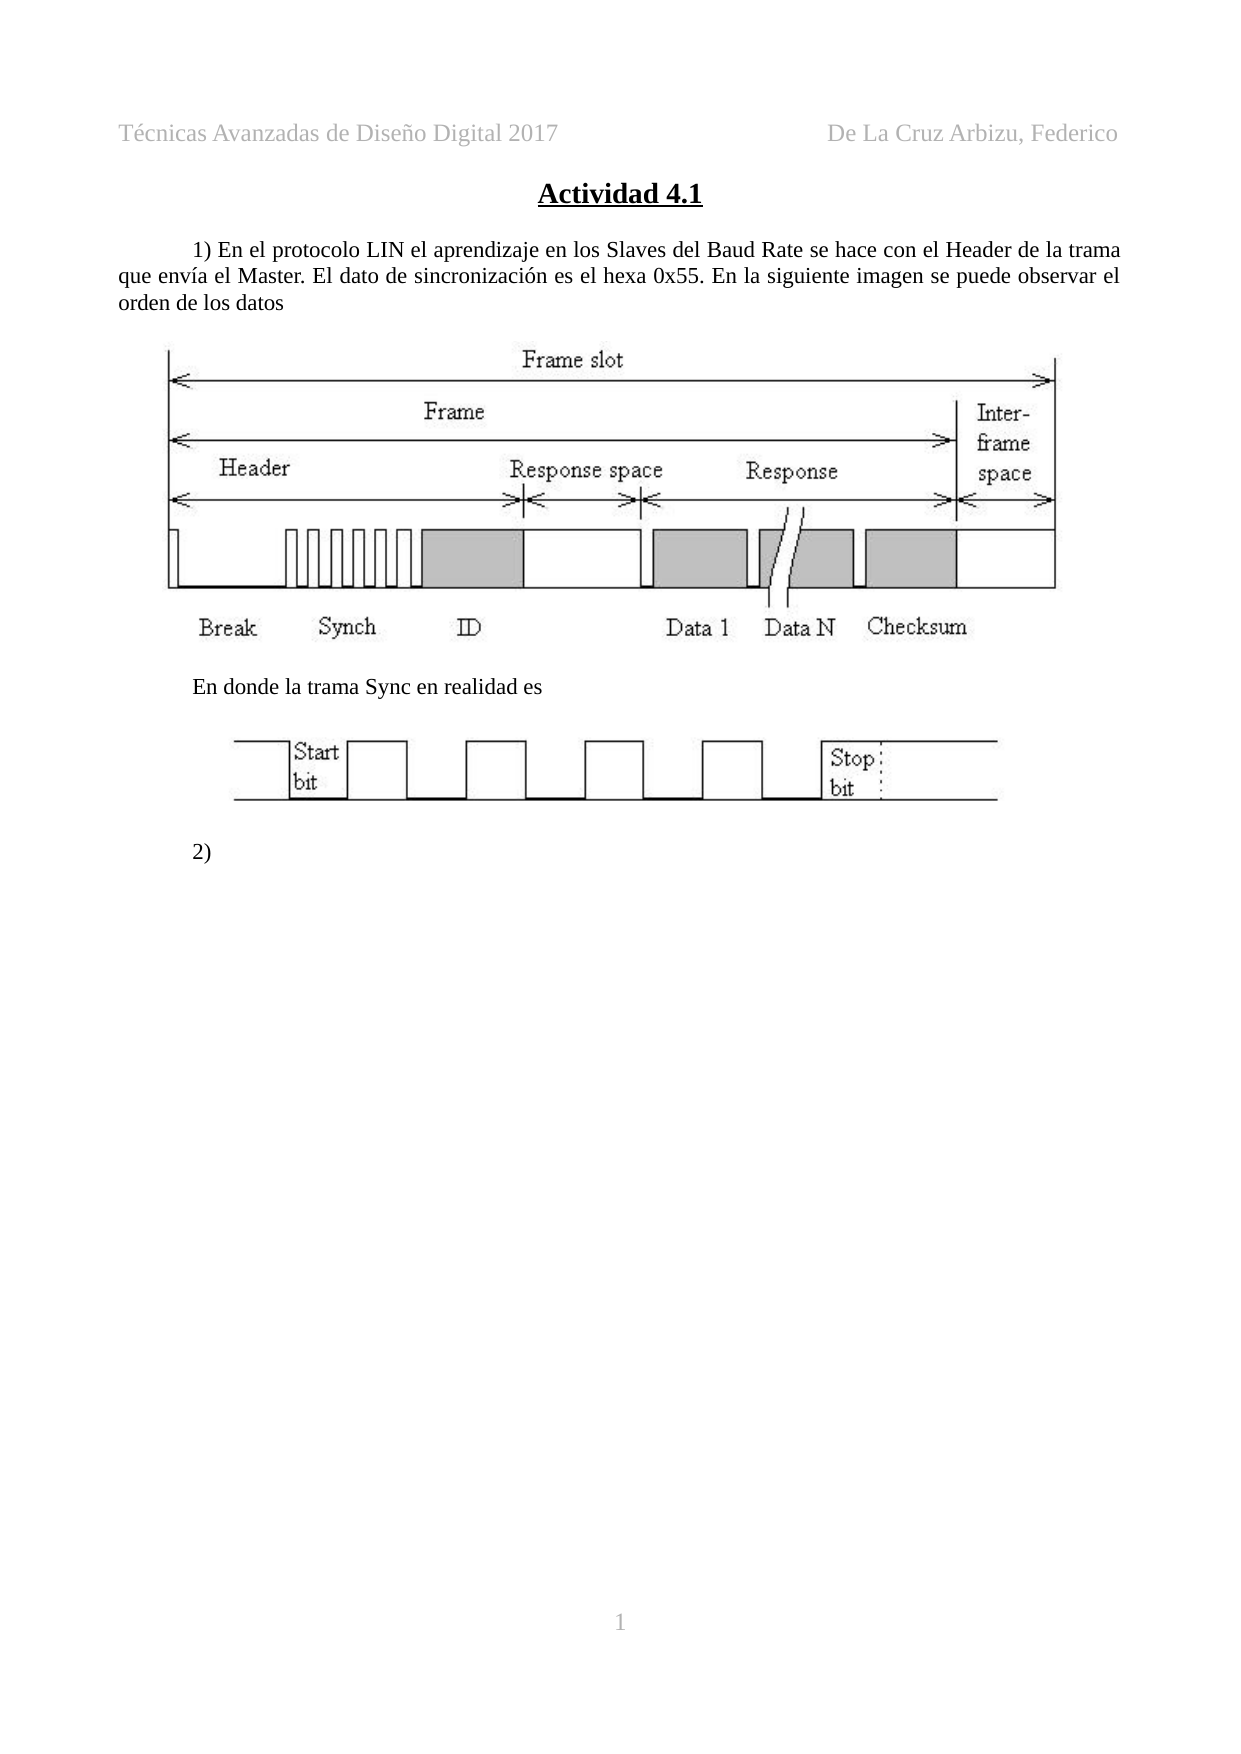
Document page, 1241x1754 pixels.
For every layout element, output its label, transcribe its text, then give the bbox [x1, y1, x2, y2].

text En donde la trama Sync en realidad es [118, 673, 1122, 699]
text 1) En el protocolo LIN el aprendizaje en los Slaves del Baud Rate se hace con el Header de la trama que envía el Master. El dato de sincronización es el hexa 0x55. En la siguiente imagen se puede observar el orden de los datos [118, 236, 1122, 315]
picture [162, 341, 1078, 647]
text Actividad 4.1 [118, 176, 1122, 210]
text 2) [118, 838, 1122, 864]
picture [228, 725, 1012, 812]
